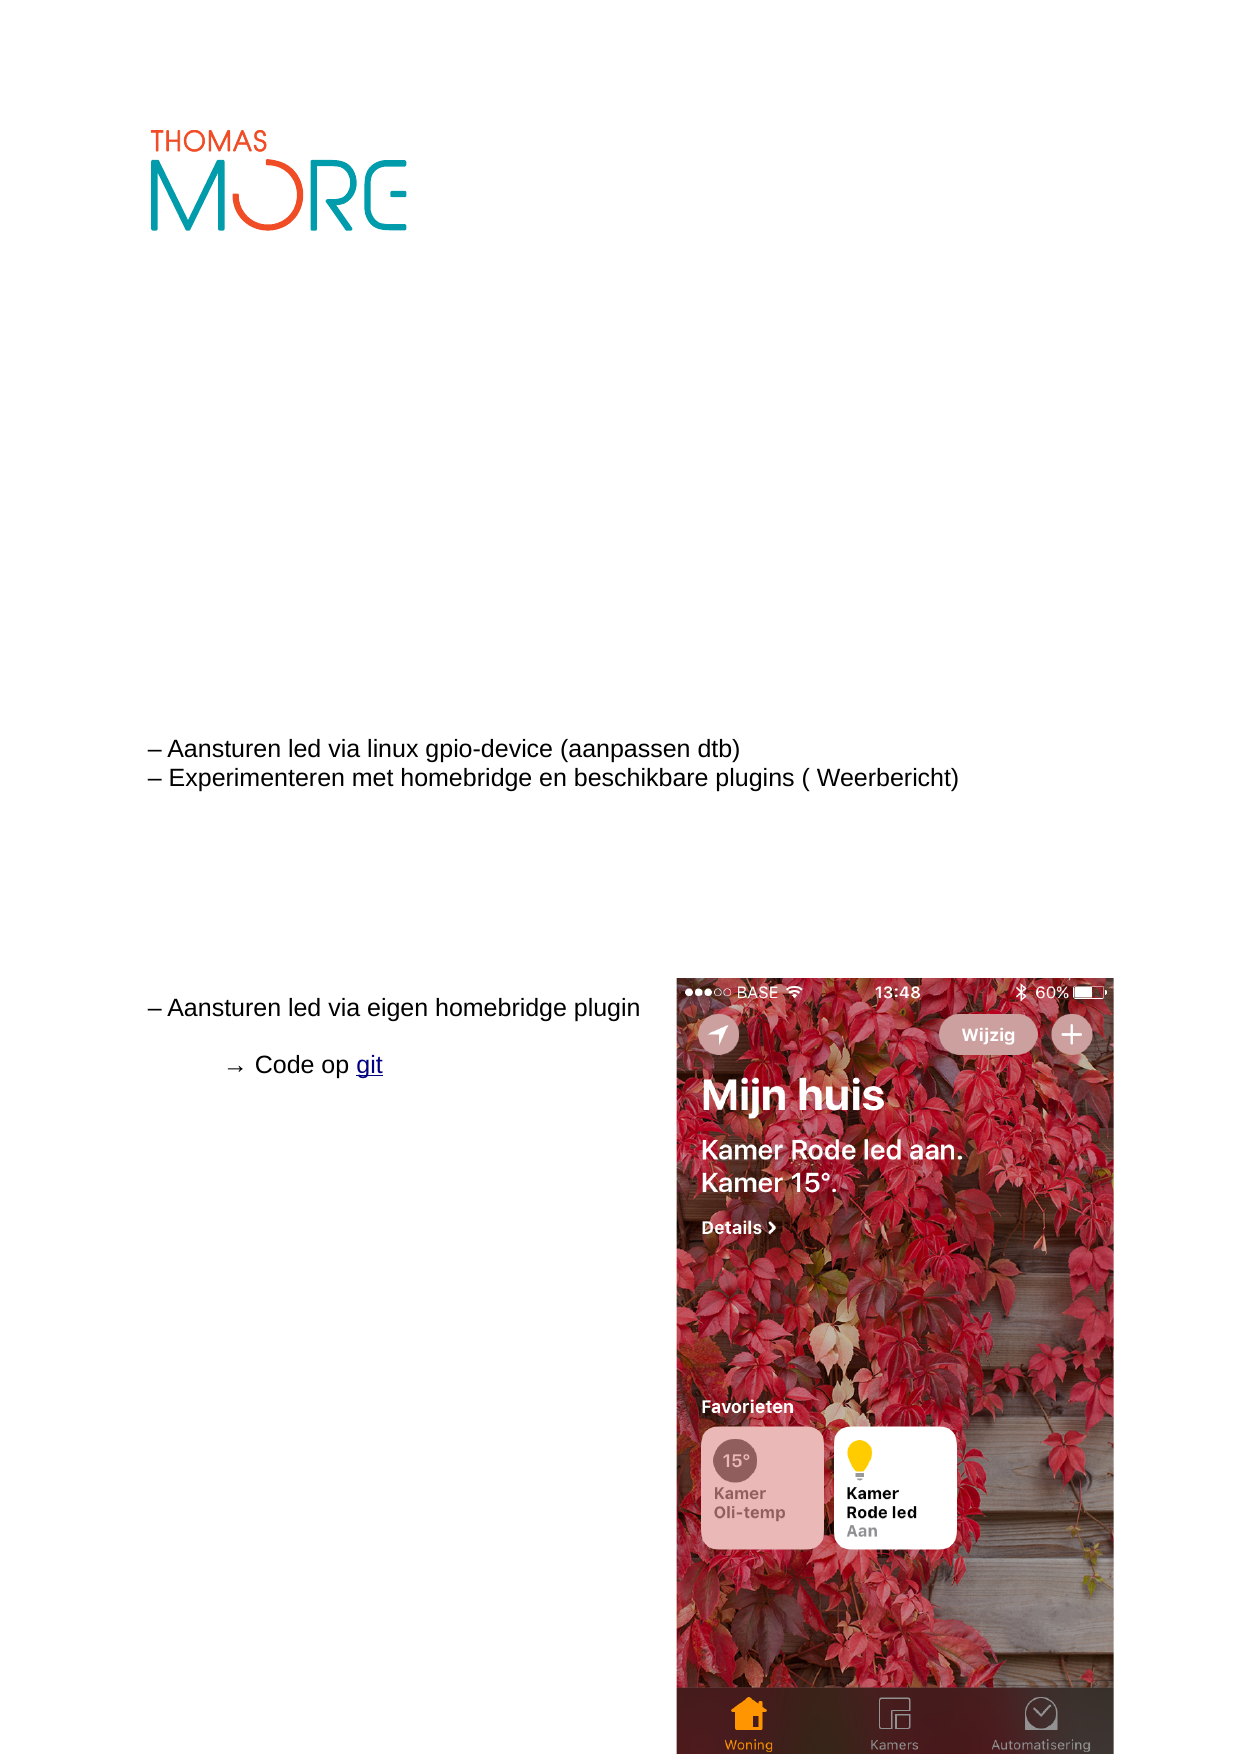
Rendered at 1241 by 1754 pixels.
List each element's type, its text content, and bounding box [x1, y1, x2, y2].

text – Aansturen led via eigen homebridge plugin [148, 993, 676, 1021]
text – Experimenteren met homebridge en beschikbare plugins ( Weerbericht) [148, 763, 1092, 791]
text → Code op git [148, 1050, 676, 1079]
text – Aansturen led via linux gpio-device (aanpassen dtb) [148, 734, 1092, 763]
picture [676, 978, 1114, 1754]
